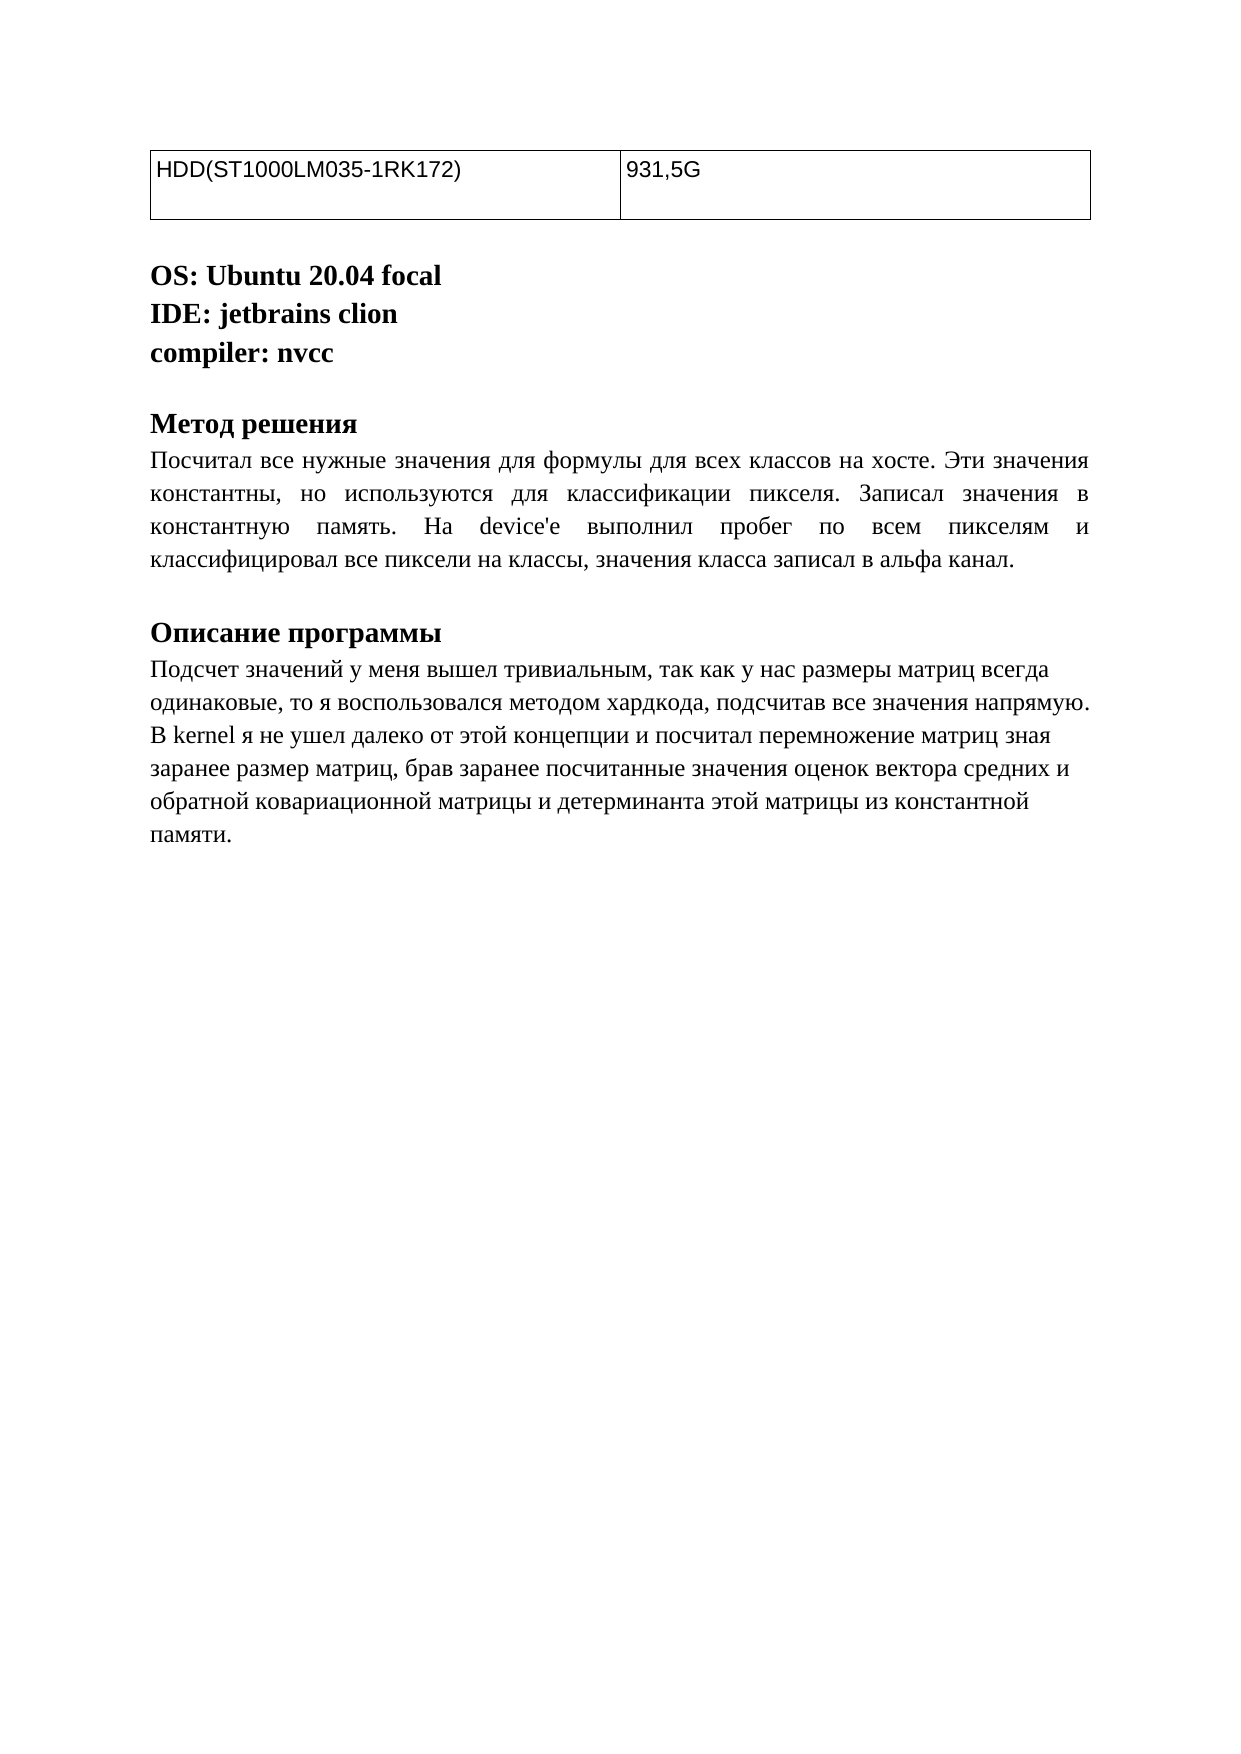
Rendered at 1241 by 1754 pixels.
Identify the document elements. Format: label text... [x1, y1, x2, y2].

text Метод решения [150, 406, 1090, 440]
text OS: Ubuntu 20.04 focal [150, 258, 1090, 291]
table_cell HDD(ST1000LM035-1RK172) [151, 151, 620, 218]
text Описание программы [150, 615, 1090, 649]
text Посчитал все нужные значения для формулы для всех классов на хосте. Эти значения константны, но используются для классификации пикселя. Записал значения в константную память. На device'е выполнил пробег по всем пикселям и классифицировал все пиксели на классы, значения класса записал в альфа канал. [150, 445, 1090, 573]
text Подсчет значений у меня вышел тривиальным, так как у нас размеры матриц всегда одинаковые, то я воспользовался методом хардкода, подсчитав все значения напрямую. В kernel я не ушел далеко от этой концепции и посчитал перемножение матриц зная заранее размер матриц, брав заранее посчитанные значения оценок вектора средних и обратной ковариационной матрицы и детерминанта этой матрицы из константной памяти. [150, 654, 1090, 848]
text compiler: nvcc [150, 335, 1090, 368]
text IDE: jetbrains clion [150, 296, 1090, 330]
table_cell 931,5G [621, 151, 1090, 218]
